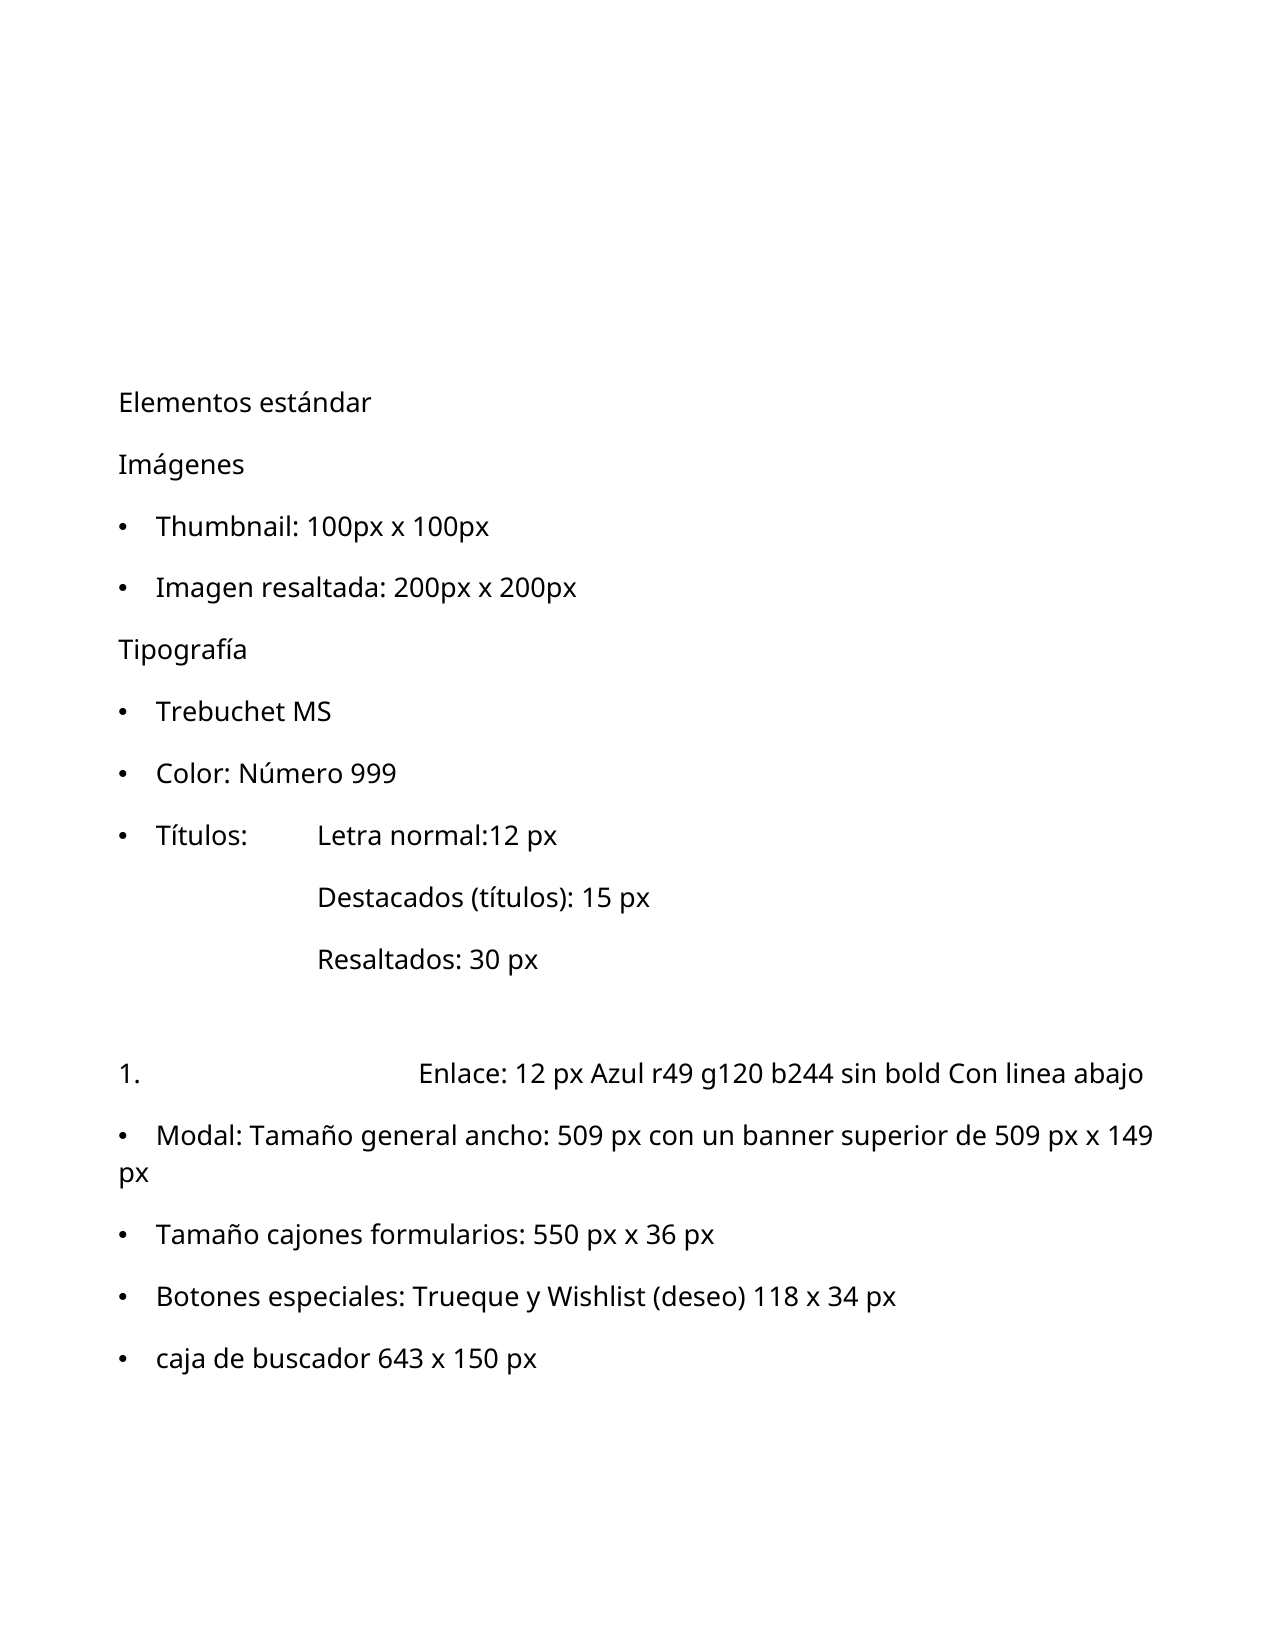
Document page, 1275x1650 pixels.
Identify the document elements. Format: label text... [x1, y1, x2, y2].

text Imágenes [118, 445, 1157, 482]
text Tipografía [118, 631, 1157, 668]
list Thumbnail: 100px x 100px [81, 507, 1157, 544]
list Color: Número 999 [81, 754, 1157, 791]
list Imagen resaltada: 200px x 200px [81, 569, 1157, 606]
text Elementos estándar [118, 383, 1157, 420]
list Enlace: 12 px Azul r49 g120 b244 sin bold Con linea abajo [81, 1055, 1157, 1092]
list Tamaño cajones formularios: 550 px x 36 px [81, 1216, 1157, 1252]
list Botones especiales: Trueque y Wishlist (deseo) 118 x 34 px [81, 1277, 1157, 1314]
list Trebuchet MS [81, 693, 1157, 729]
list Títulos: Letra normal:12 px [81, 816, 1157, 853]
list Modal: Tamaño general ancho: 509 px con un banner superior de 509 px x 149 px [81, 1117, 1157, 1191]
list Resaltados: 30 px [81, 940, 1157, 977]
list Destacados (títulos): 15 px [81, 878, 1157, 915]
list caja de buscador 643 x 150 px [81, 1339, 1157, 1376]
